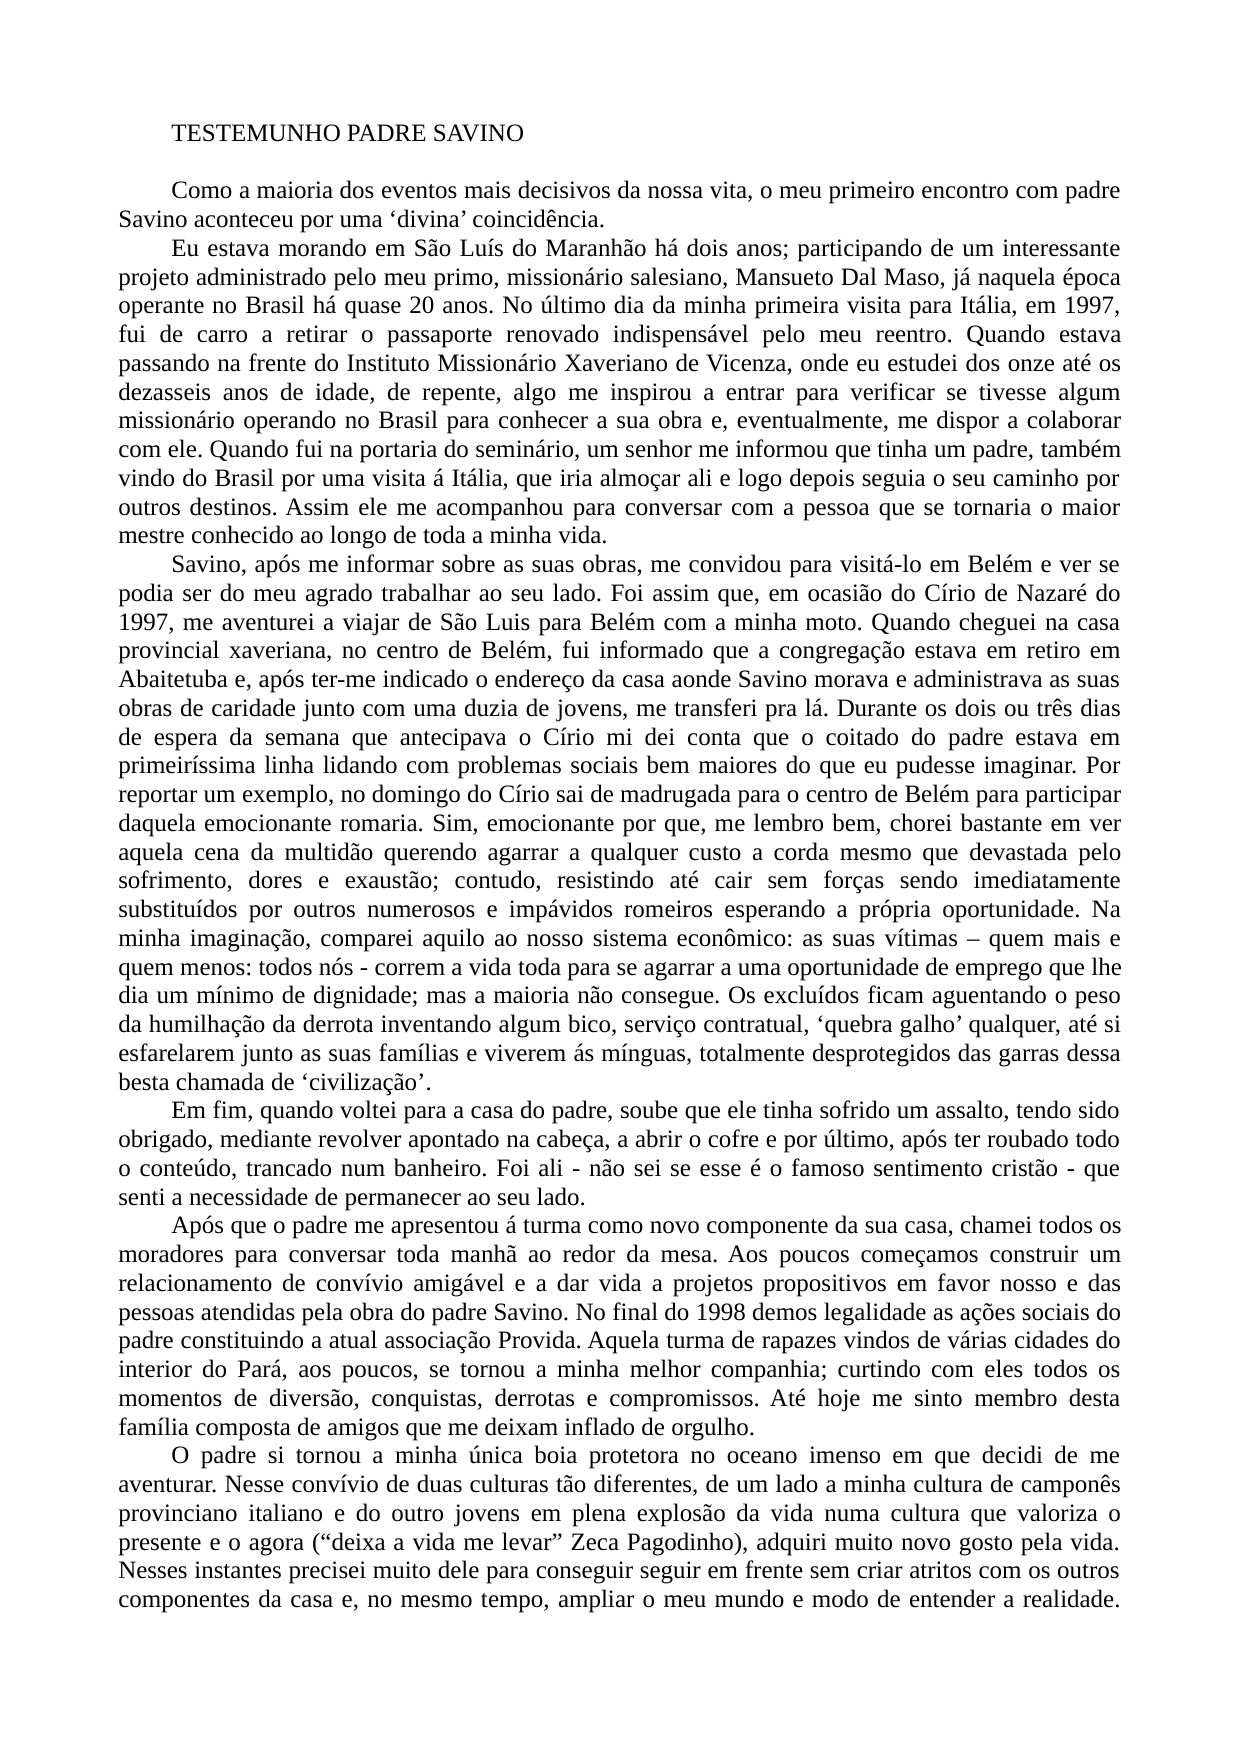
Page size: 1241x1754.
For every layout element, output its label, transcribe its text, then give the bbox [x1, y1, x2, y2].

text Após que o padre me apresentou á turma como novo componente da sua casa, chamei todos os moradores para conversar toda manhã ao redor da mesa. Aos poucos começamos construir um relacionamento de convívio amigável e a dar vida a projetos propositivos em favor nosso e das pessoas atendidas pela obra do padre Savino. No final do 1998 demos legalidade as ações sociais do padre constituindo a atual associação Provida. Aquela turma de rapazes vindos de várias cidades do interior do Pará, aos poucos, se tornou a minha melhor companhia; curtindo com eles todos os momentos de diversão, conquistas, derrotas e compromissos. Até hoje me sinto membro desta família composta de amigos que me deixam inflado de orgulho. [118, 1211, 1122, 1441]
text Como a maioria dos eventos mais decisivos da nossa vita, o meu primeiro encontro com padre Savino aconteceu por uma ‘divina’ coincidência. [118, 176, 1122, 233]
text O padre si tornou a minha única boia protetora no oceano imenso em que decidi de me aventurar. Nesse convívio de duas culturas tão diferentes, de um lado a minha cultura de camponês provinciano italiano e do outro jovens em plena explosão da vida numa cultura que valoriza o presente e o agora (“deixa a vida me levar” Zeca Pagodinho), adquiri muito novo gosto pela vida. Nesses instantes precisei muito dele para conseguir seguir em frente sem criar atritos com os outros componentes da casa e, no mesmo tempo, ampliar o meu mundo e modo de entender a realidade. [118, 1441, 1122, 1613]
text TESTEMUNHO PADRE SAVINO [118, 118, 1122, 147]
text Em fim, quando voltei para a casa do padre, soube que ele tinha sofrido um assalto, tendo sido obrigado, mediante revolver apontado na cabeça, a abrir o cofre e por último, após ter roubado todo o conteúdo, trancado num banheiro. Foi ali - não sei se esse é o famoso sentimento cristão - que senti a necessidade de permanecer ao seu lado. [118, 1096, 1122, 1211]
text Eu estava morando em São Luís do Maranhão há dois anos; participando de um interessante projeto administrado pelo meu primo, missionário salesiano, Mansueto Dal Maso, já naquela época operante no Brasil há quase 20 anos. No último dia da minha primeira visita para Itália, em 1997, fui de carro a retirar o passaporte renovado indispensável pelo meu reentro. Quando estava passando na frente do Instituto Missionário Xaveriano de Vicenza, onde eu estudei dos onze até os dezasseis anos de idade, de repente, algo me inspirou a entrar para verificar se tivesse algum missionário operando no Brasil para conhecer a sua obra e, eventualmente, me dispor a colaborar com ele. Quando fui na portaria do seminário, um senhor me informou que tinha um padre, também vindo do Brasil por uma visita á Itália, que iria almoçar ali e logo depois seguia o seu caminho por outros destinos. Assim ele me acompanhou para conversar com a pessoa que se tornaria o maior mestre conhecido ao longo de toda a minha vida. [118, 233, 1122, 549]
text Savino, após me informar sobre as suas obras, me convidou para visitá-lo em Belém e ver se podia ser do meu agrado trabalhar ao seu lado. Foi assim que, em ocasião do Círio de Nazaré do 1997, me aventurei a viajar de São Luis para Belém com a minha moto. Quando cheguei na casa provincial xaveriana, no centro de Belém, fui informado que a congregação estava em retiro em Abaitetuba e, após ter-me indicado o endereço da casa aonde Savino morava e administrava as suas obras de caridade junto com uma duzia de jovens, me transferi pra lá. Durante os dois ou três dias de espera da semana que antecipava o Círio mi dei conta que o coitado do padre estava em primeiríssima linha lidando com problemas sociais bem maiores do que eu pudesse imaginar. Por reportar um exemplo, no domingo do Círio sai de madrugada para o centro de Belém para participar daquela emocionante romaria. Sim, emocionante por que, me lembro bem, chorei bastante em ver aquela cena da multidão querendo agarrar a qualquer custo a corda mesmo que devastada pelo sofrimento, dores e exaustão; contudo, resistindo até cair sem forças sendo imediatamente substituídos por outros numerosos e impávidos romeiros esperando a própria oportunidade. Na minha imaginação, comparei aquilo ao nosso sistema econômico: as suas vítimas – quem mais e quem menos: todos nós - correm a vida toda para se agarrar a uma oportunidade de emprego que lhe dia um mínimo de dignidade; mas a maioria não consegue. Os excluídos ficam aguentando o peso da humilhação da derrota inventando algum bico, serviço contratual, ‘quebra galho’ qualquer, até si esfarelarem junto as suas famílias e viverem ás mínguas, totalmente desprotegidos das garras dessa besta chamada de ‘civilização’. [118, 549, 1122, 1096]
